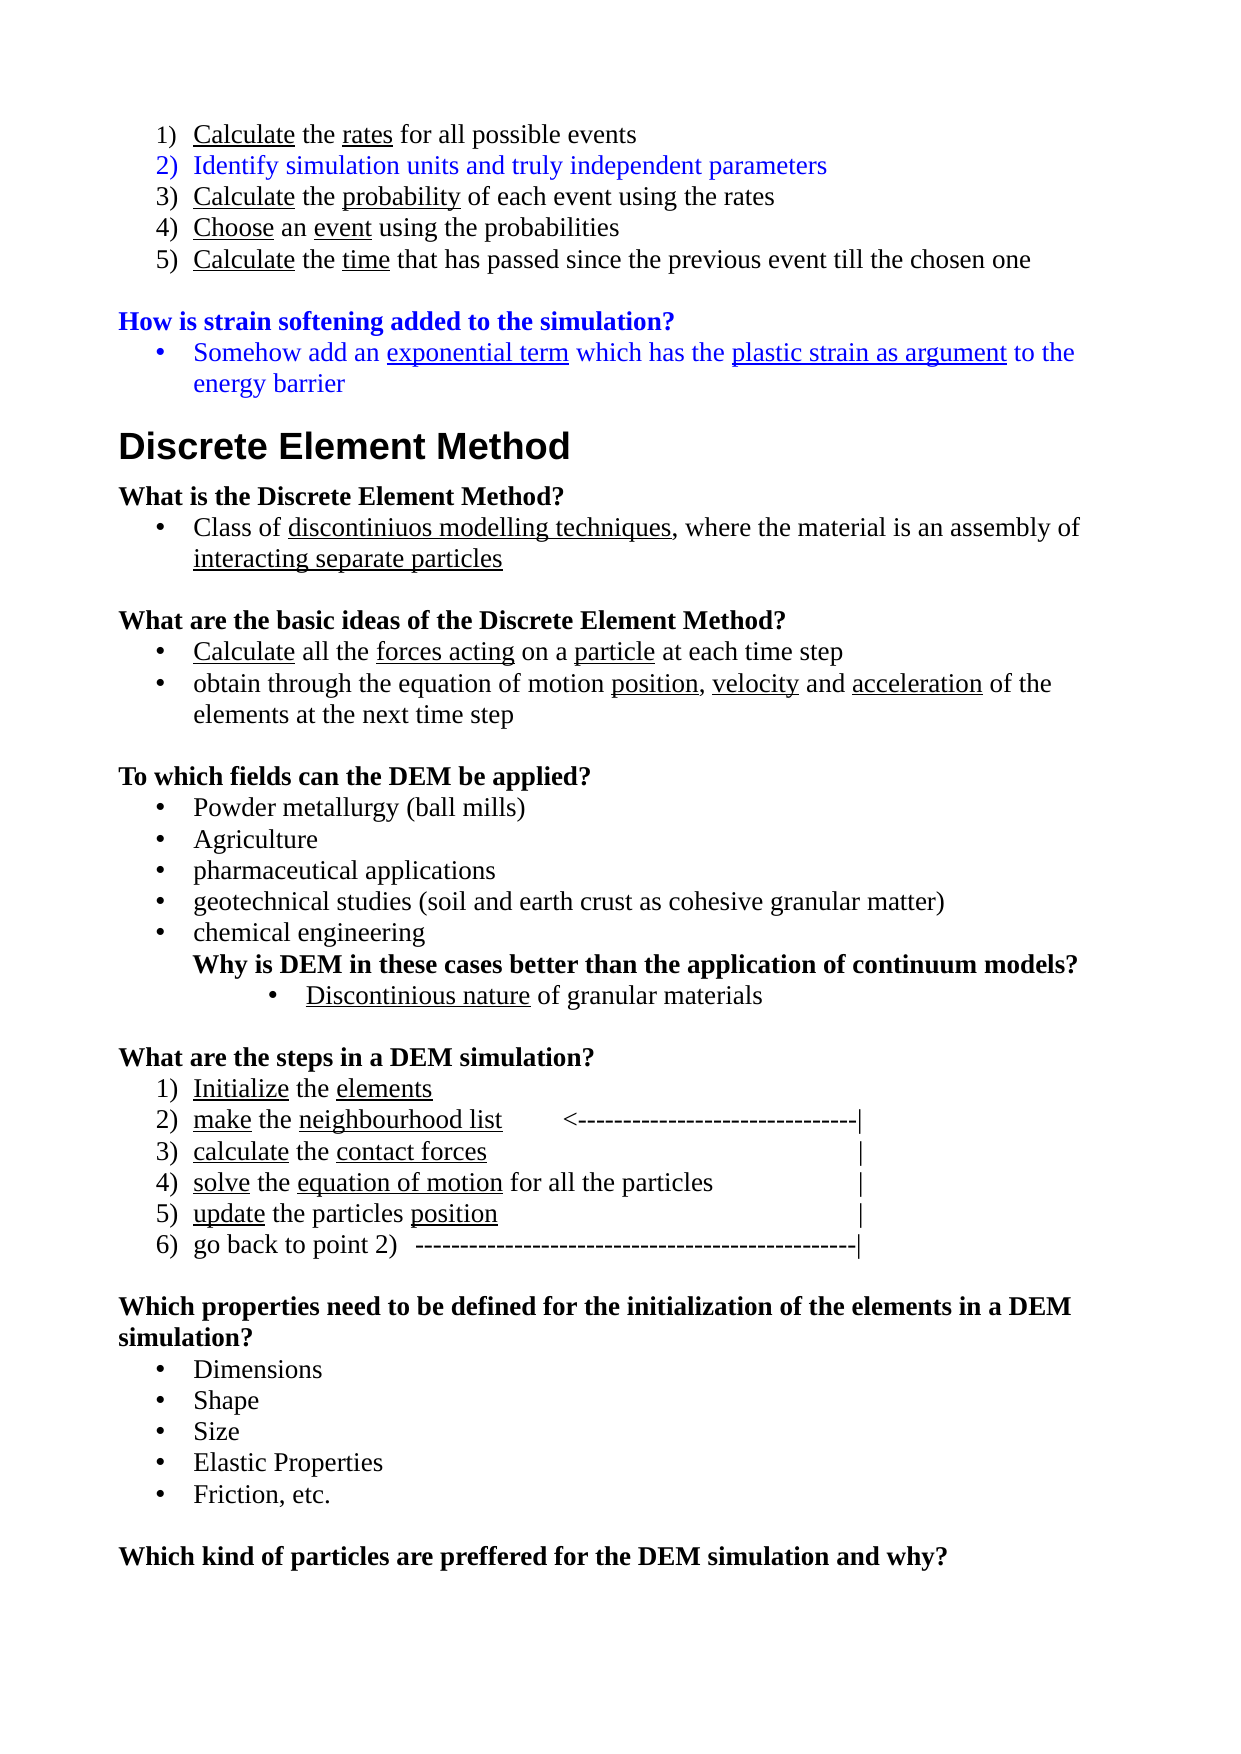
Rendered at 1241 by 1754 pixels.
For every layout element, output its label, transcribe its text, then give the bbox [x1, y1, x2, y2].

text To which fields can the DEM be applied? [118, 760, 1122, 791]
list geotechnical studies (soil and earth crust as cohesive granular matter) [156, 885, 1122, 916]
list solve the equation of motion for all the particles | [156, 1166, 1122, 1197]
list Somehow add an exponential term which has the plastic strain as argument to the energy barrier [156, 336, 1122, 398]
list chemical engineering [156, 916, 1122, 948]
list update the particles position | [156, 1197, 1122, 1228]
text How is strain softening added to the simulation? [118, 305, 1122, 336]
text Which kind of particles are preffered for the DEM simulation and why? [118, 1540, 1122, 1571]
list pharmaceutical applications [156, 854, 1122, 885]
list Shape [156, 1384, 1122, 1415]
list Calculate the probability of each event using the rates [156, 180, 1122, 212]
list Calculate the rates for all possible events [156, 118, 1122, 149]
list Discontinious nature of granular materials [268, 979, 1122, 1010]
list make the neighbourhood list <-------------------------------| [156, 1103, 1122, 1135]
list Dimensions [156, 1353, 1122, 1384]
text What are the steps in a DEM simulation? [118, 1041, 1122, 1072]
list Agriculture [156, 823, 1122, 854]
subtitle Discrete Element Method [118, 423, 1122, 467]
list Friction, etc. [156, 1478, 1122, 1509]
list Powder metallurgy (ball mills) [156, 791, 1122, 823]
list Initialize the elements [156, 1072, 1122, 1103]
text What is the Discrete Element Method? [118, 480, 1122, 511]
list Calculate the time that has passed since the previous event till the chosen one [156, 243, 1122, 274]
text Which properties need to be defined for the initialization of the elements in a DEM simulation? [118, 1290, 1122, 1353]
list Elastic Properties [156, 1446, 1122, 1478]
list obtain through the equation of motion position, velocity and acceleration of the elements at the next time step [156, 667, 1122, 729]
text What are the basic ideas of the Discrete Element Method? [118, 604, 1122, 636]
list Calculate all the forces acting on a particle at each time step [156, 636, 1122, 667]
list Identify simulation units and truly independent parameters [156, 149, 1122, 180]
list Size [156, 1415, 1122, 1446]
text Why is DEM in these cases better than the application of continuum models? [118, 948, 1122, 979]
list go back to point 2) -------------------------------------------------| [156, 1228, 1122, 1259]
list Class of discontiniuos modelling techniques, where the material is an assembly of interacting separate particles [156, 511, 1122, 573]
list calculate the contact forces | [156, 1135, 1122, 1166]
list Choose an event using the probabilities [156, 212, 1122, 243]
